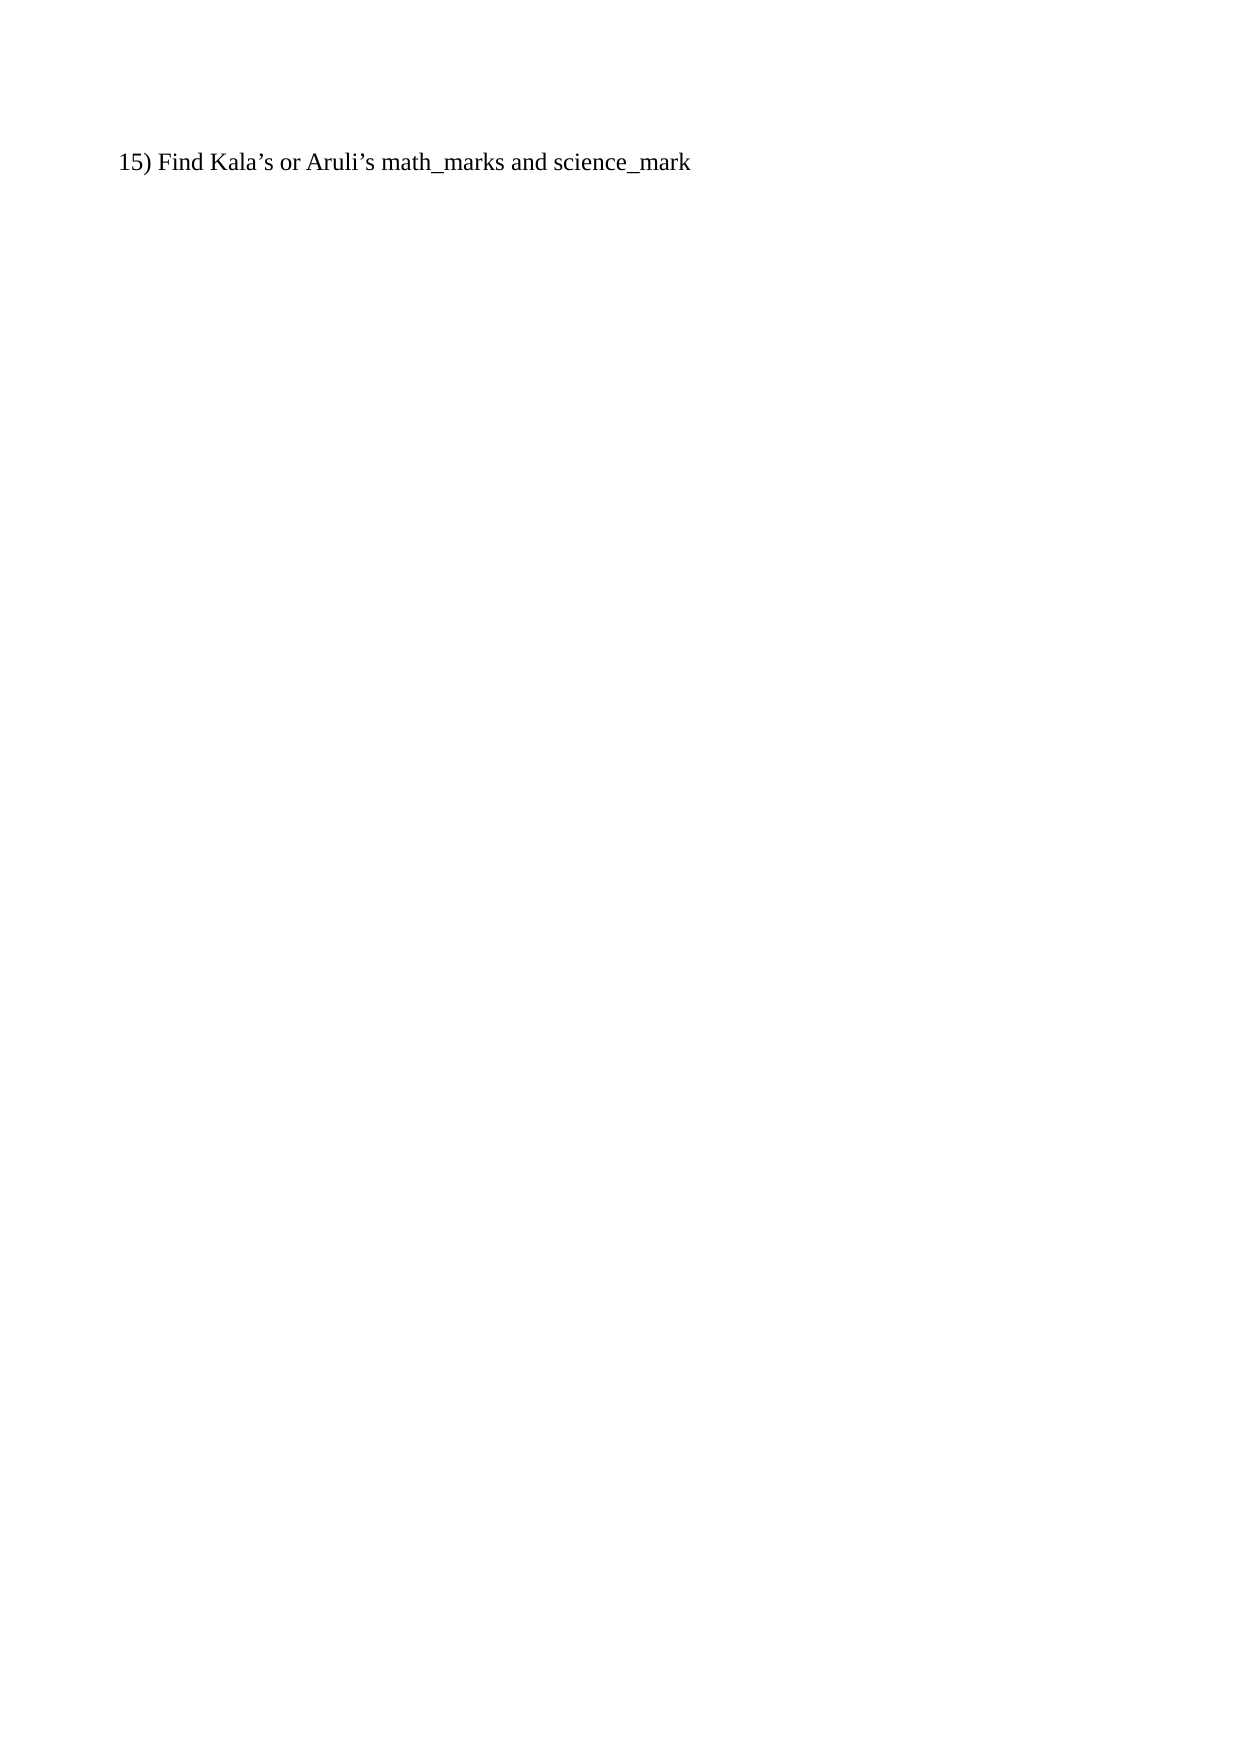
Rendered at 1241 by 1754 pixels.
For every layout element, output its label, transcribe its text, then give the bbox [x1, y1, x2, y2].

text 15) Find Kala’s or Aruli’s math_marks and science_mark [118, 147, 1122, 176]
